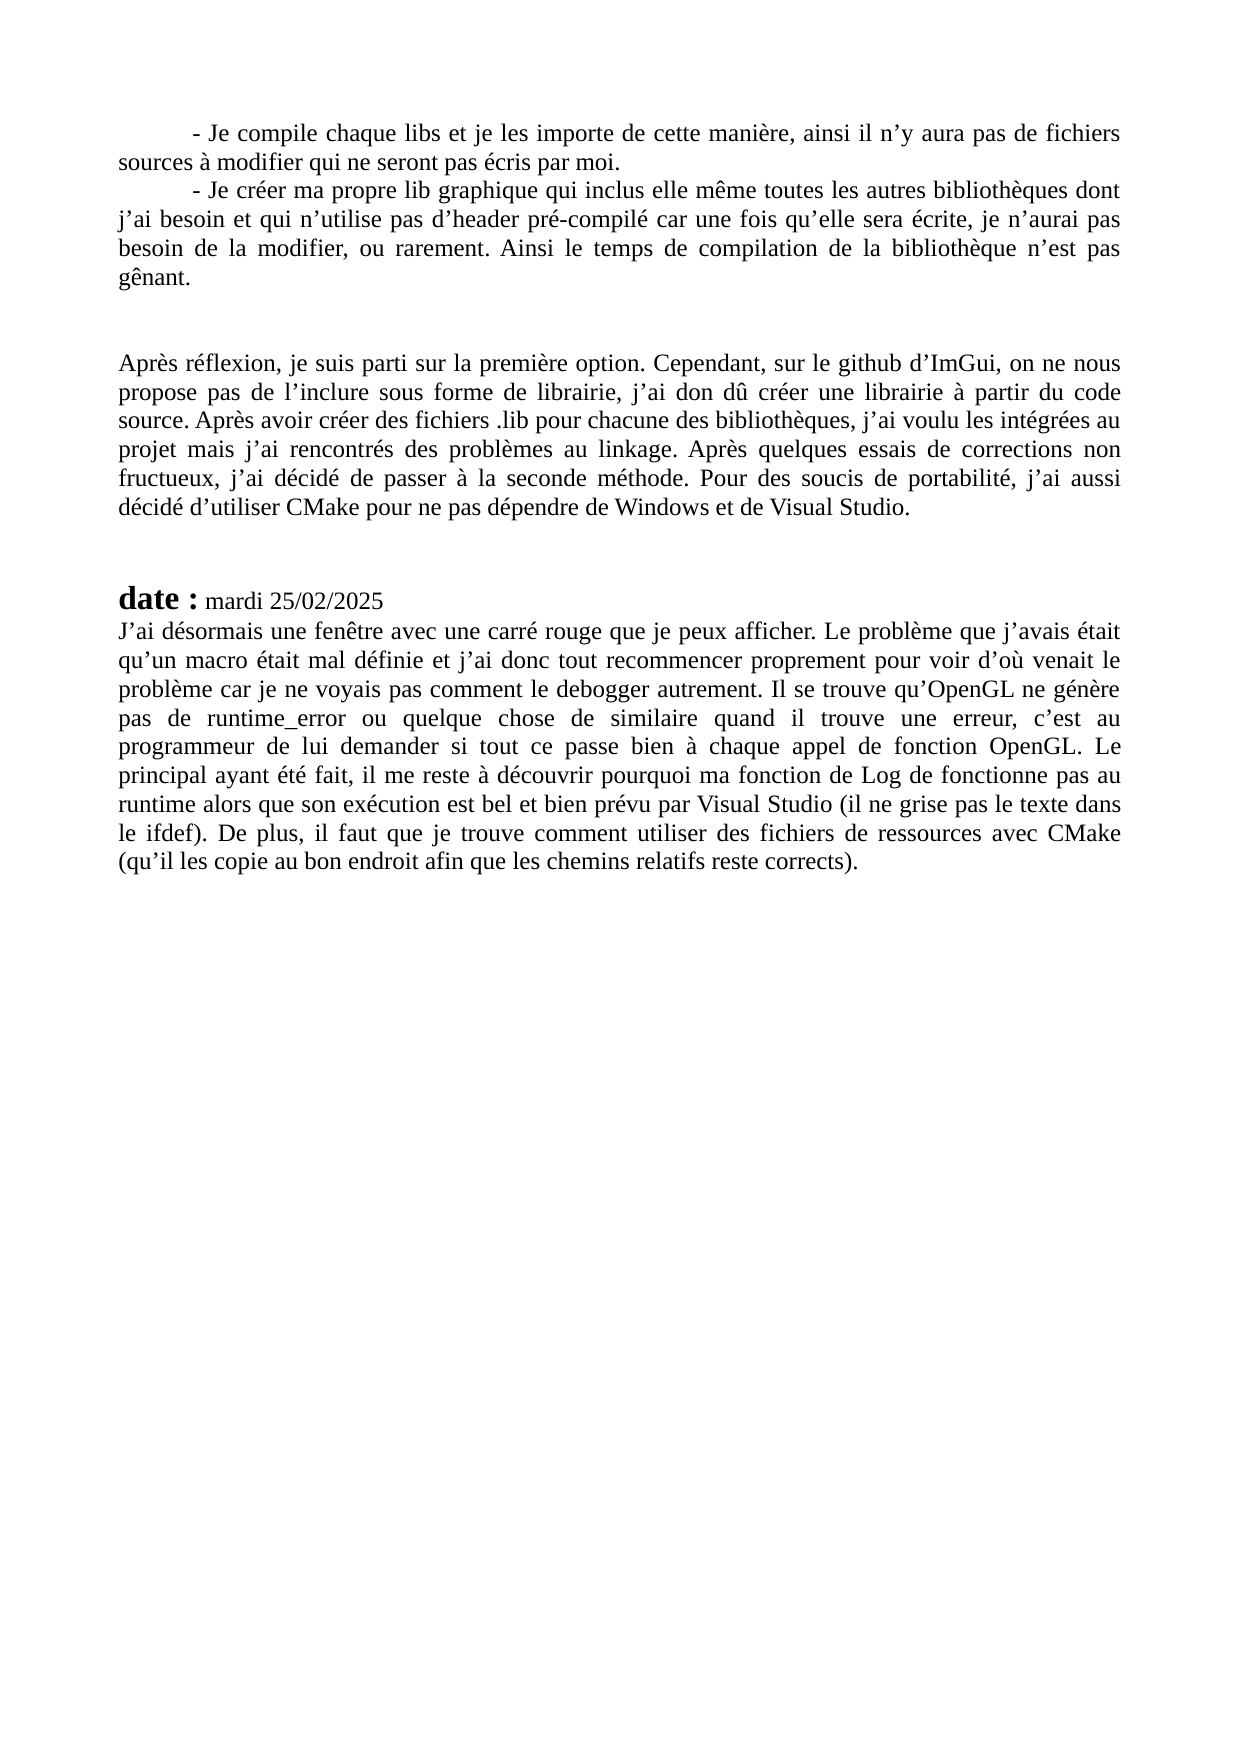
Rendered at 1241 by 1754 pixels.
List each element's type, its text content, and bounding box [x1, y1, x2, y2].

text J’ai désormais une fenêtre avec une carré rouge que je peux afficher. Le problème que j’avais était qu’un macro était mal définie et j’ai donc tout recommencer proprement pour voir d’où venait le problème car je ne voyais pas comment le debogger autrement. Il se trouve qu’OpenGL ne génère pas de runtime_error ou quelque chose de similaire quand il trouve une erreur, c’est au programmeur de lui demander si tout ce passe bien à chaque appel de fonction OpenGL. Le principal ayant été fait, il me reste à découvrir pourquoi ma fonction de Log de fonctionne pas au runtime alors que son exécution est bel et bien prévu par Visual Studio (il ne grise pas le texte dans le ifdef). De plus, il faut que je trouve comment utiliser des fichiers de ressources avec CMake (qu’il les copie au bon endroit afin que les chemins relatifs reste corrects). [118, 616, 1122, 875]
text - Je compile chaque libs et je les importe de cette manière, ainsi il n’y aura pas de fichiers sources à modifier qui ne seront pas écris par moi. [118, 118, 1122, 176]
text Après réflexion, je suis parti sur la première option. Cependant, sur le github d’ImGui, on ne nous propose pas de l’inclure sous forme de librairie, j’ai don dû créer une librairie à partir du code source. Après avoir créer des fichiers .lib pour chacune des bibliothèques, j’ai voulu les intégrées au projet mais j’ai rencontrés des problèmes au linkage. Après quelques essais de corrections non fructueux, j’ai décidé de passer à la seconde méthode. Pour des soucis de portabilité, j’ai aussi décidé d’utiliser CMake pour ne pas dépendre de Windows et de Visual Studio. [118, 348, 1122, 521]
text date : mardi 25/02/2025 [118, 578, 1122, 616]
text - Je créer ma propre lib graphique qui inclus elle même toutes les autres bibliothèques dont j’ai besoin et qui n’utilise pas d’header pré-compilé car une fois qu’elle sera écrite, je n’aurai pas besoin de la modifier, ou rarement. Ainsi le temps de compilation de la bibliothèque n’est pas gênant. [118, 176, 1122, 291]
